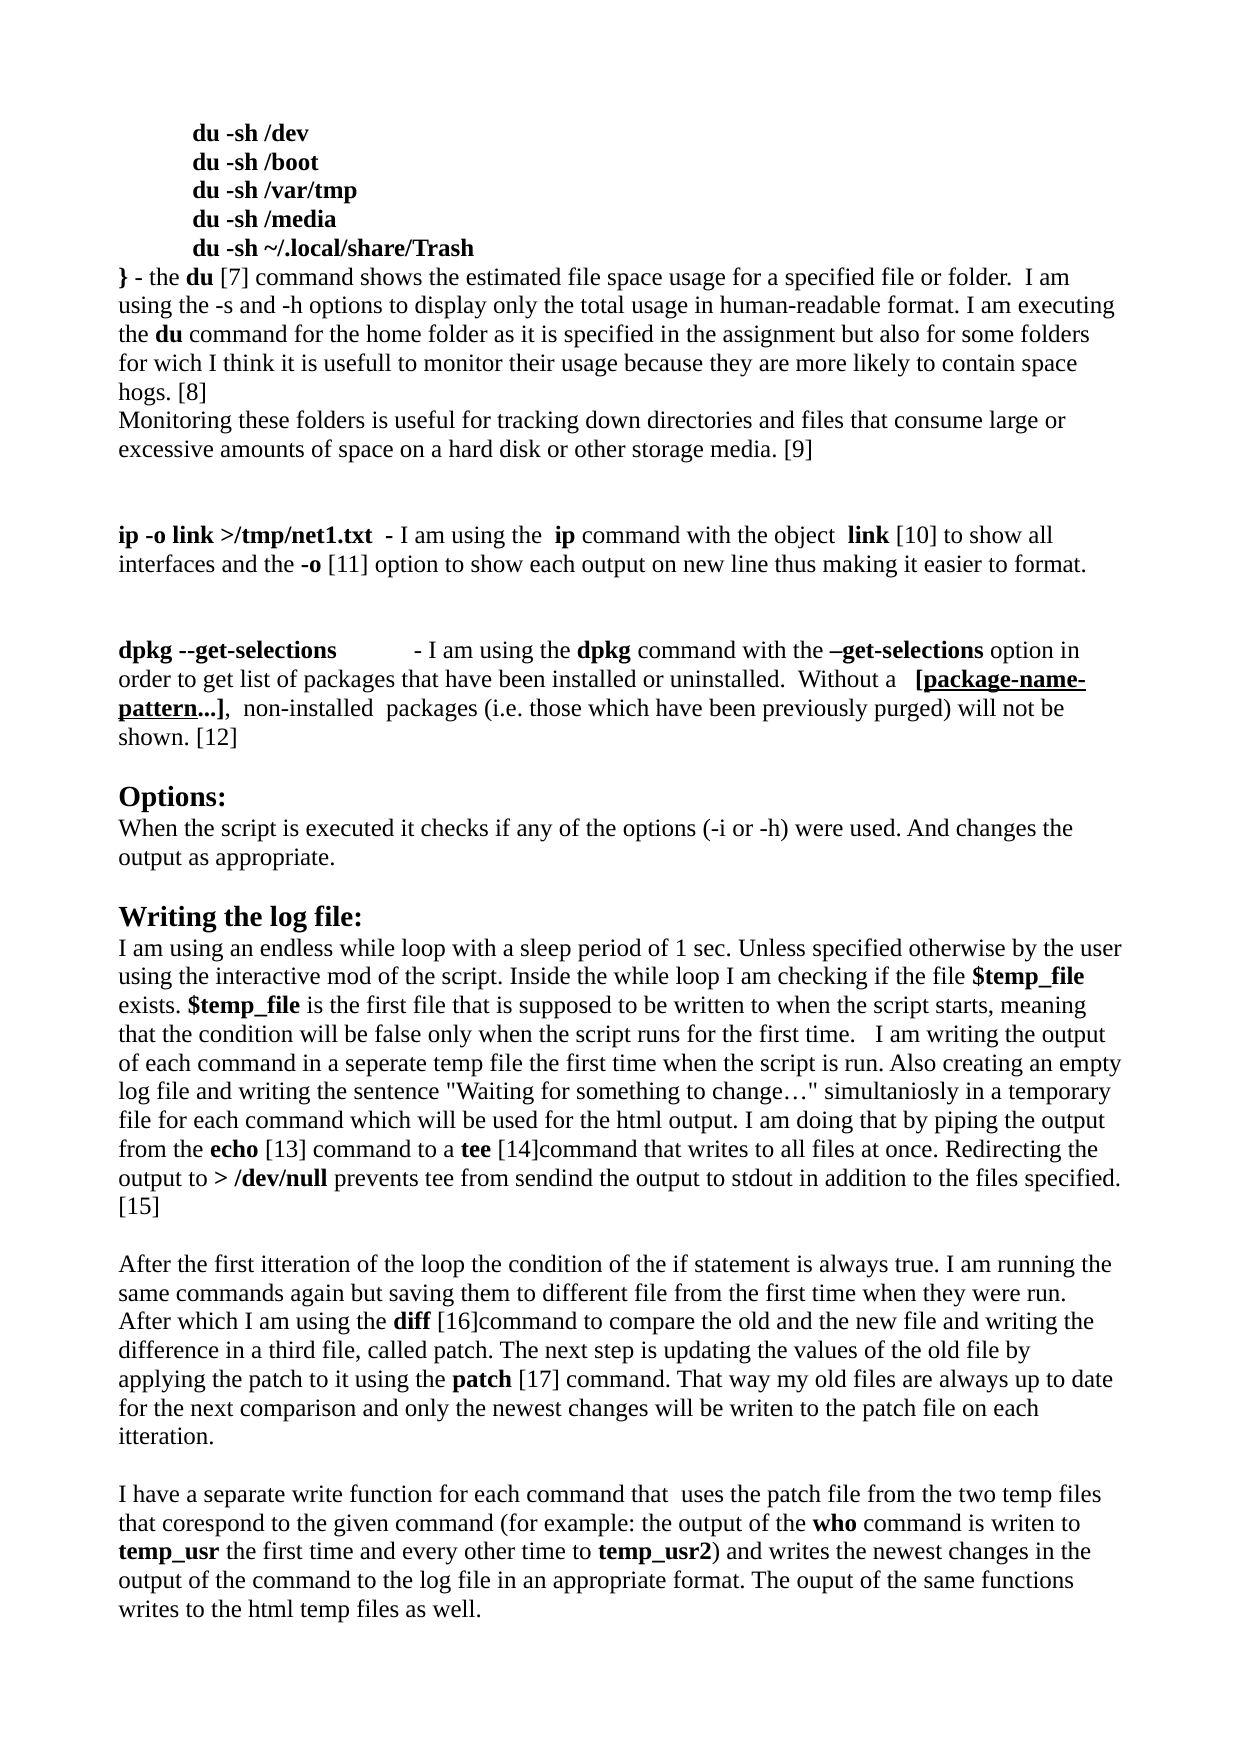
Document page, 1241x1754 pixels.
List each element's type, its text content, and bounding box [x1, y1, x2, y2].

text du -sh /media [118, 204, 1122, 233]
text After the first itteration of the loop the condition of the if statement is always true. I am running the same commands again but saving them to different file from the first time when they were run. After which I am using the diff [16]command to compare the old and the new file and writing the difference in a third file, called patch. The next step is updating the values of the old file by applying the patch to it using the patch [17] command. That way my old files are always up to date for the next comparison and only the newest changes will be writen to the patch file on each itteration. [118, 1249, 1122, 1450]
text When the script is executed it checks if any of the options (-i or -h) were used. And changes the output as appropriate. [118, 813, 1122, 870]
text Options: [118, 779, 1122, 813]
text I have a separate write function for each command that uses the patch file from the two temp files that corespond to the given command (for example: the output of the who command is writen to temp_usr the first time and every other time to temp_usr2) and writes the newest changes in the output of the command to the log file in an appropriate format. The ouput of the same functions writes to the html temp files as well. [118, 1479, 1122, 1623]
text ip -o link >/tmp/net1.txt - I am using the ip command with the object link [10] to show all interfaces and the -o [11] option to show each output on new line thus making it easier to format. [118, 521, 1122, 578]
text du -sh /boot [118, 147, 1122, 176]
text I am using an endless while loop with a sleep period of 1 sec. Unless specified otherwise by the user using the interactive mod of the script. Inside the while loop I am checking if the file $temp_file exists. $temp_file is the first file that is supposed to be written to when the script starts, meaning that the condition will be false only when the script runs for the first time. I am writing the output of each command in a seperate temp file the first time when the script is run. Also creating an empty log file and writing the sentence "Waiting for something to change…" simultaniosly in a temporary file for each command which will be used for the html output. I am doing that by piping the output from the echo [13] command to a tee [14]command that writes to all files at once. Redirecting the output to > /dev/null prevents tee from sendind the output to stdout in addition to the files specified.[15] [118, 933, 1122, 1220]
text du -sh ~/.local/share/Trash [118, 233, 1122, 262]
text Writing the log file: [118, 899, 1122, 933]
text du -sh /var/tmp [118, 176, 1122, 204]
text Monitoring these folders is useful for tracking down directories and files that consume large or excessive amounts of space on a hard disk or other storage media. [9] [118, 406, 1122, 463]
text dpkg --get-selections - I am using the dpkg command with the –get-selections option in order to get list of packages that have been installed or uninstalled. Without a [package-name-pattern...], non-installed packages (i.e. those which have been previously purged) will not be shown. [12] [118, 636, 1122, 751]
text du -sh /dev [118, 118, 1122, 147]
text } - the du [7] command shows the estimated file space usage for a specified file or folder. I am using the -s and -h options to display only the total usage in human-readable format. I am executing the du command for the home folder as it is specified in the assignment but also for some folders for wich I think it is usefull to monitor their usage because they are more likely to contain space hogs. [8] [118, 262, 1122, 406]
